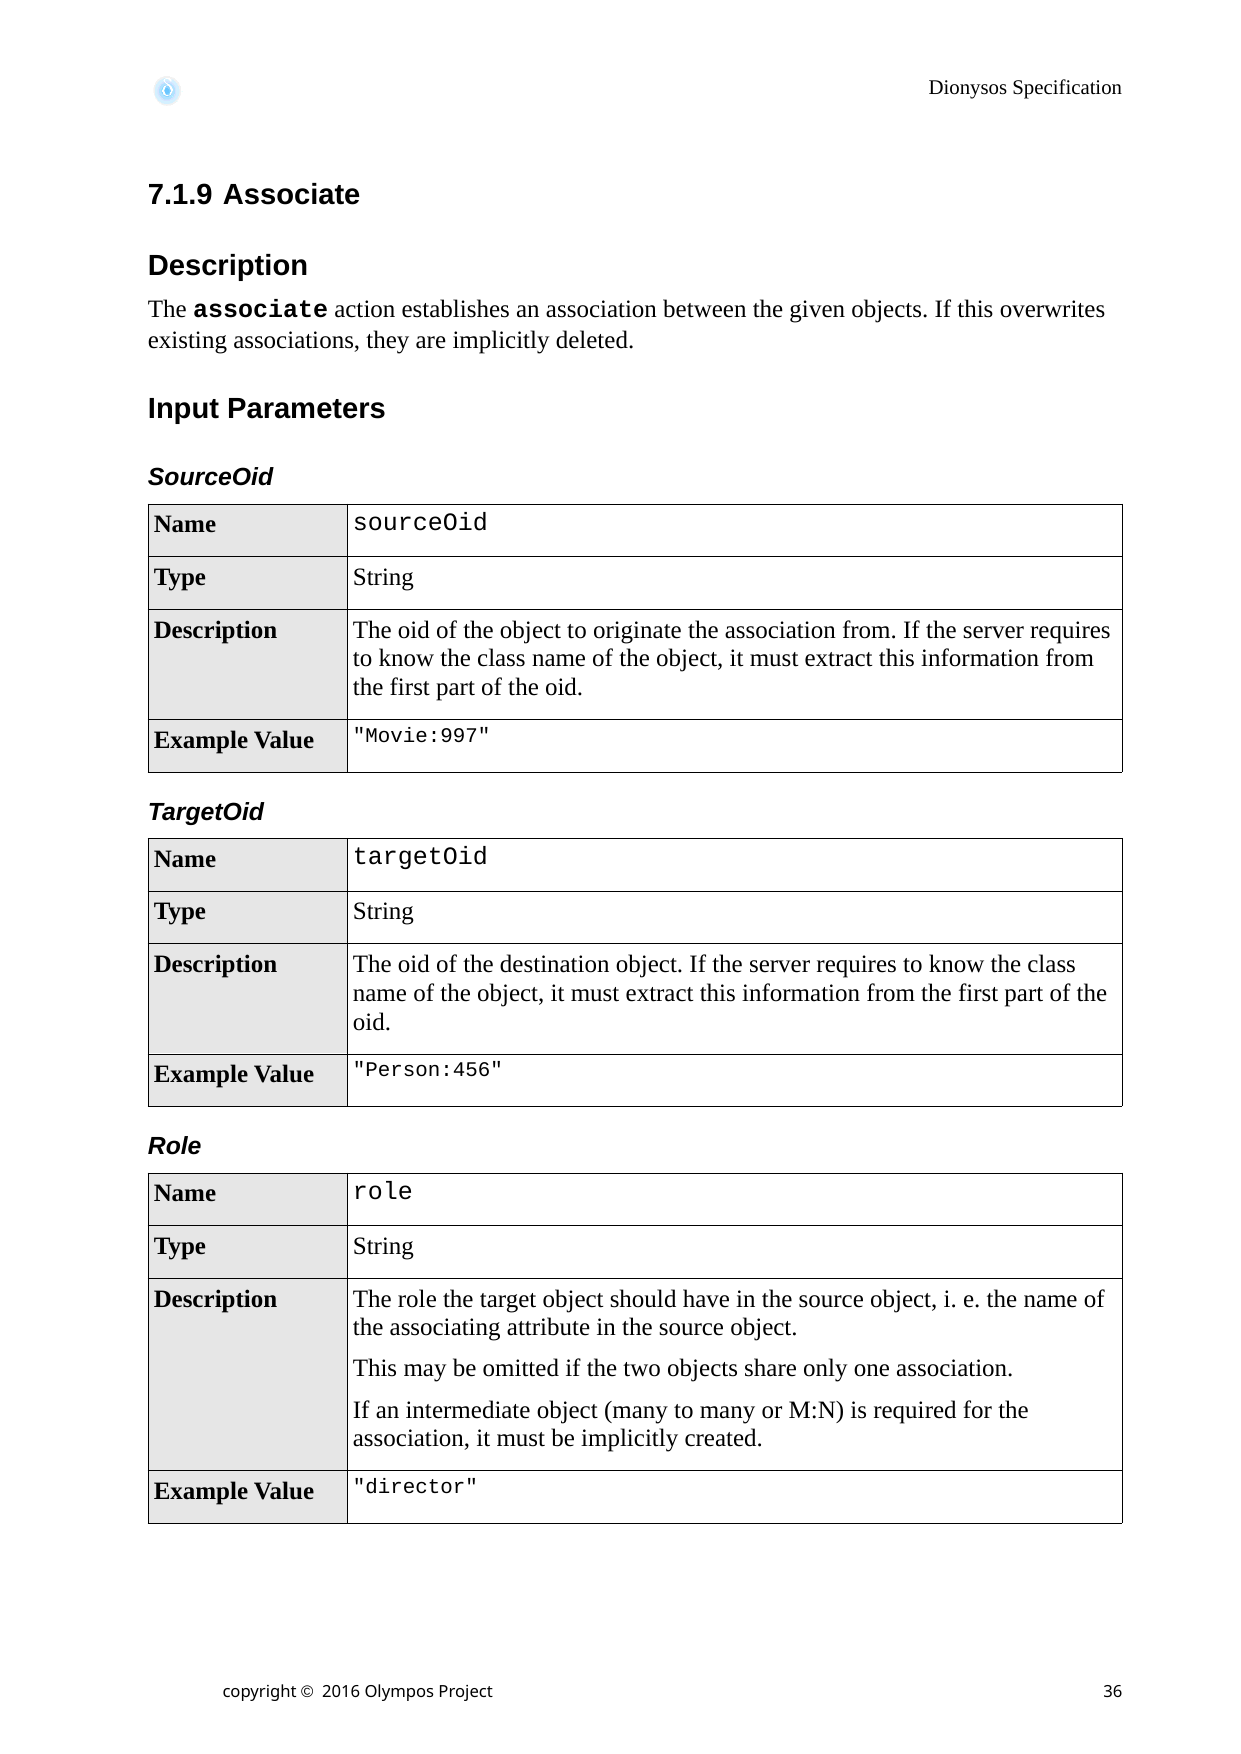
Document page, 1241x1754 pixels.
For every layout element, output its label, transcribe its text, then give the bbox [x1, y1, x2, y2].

table_header sourceOid [348, 505, 1122, 556]
subtitle Associate [148, 177, 1122, 211]
table_cell The oid of the destination object. If the server requires to know the class name of the object, it must extract this information from the first part of the oid. [348, 944, 1122, 1053]
table_cell Description [149, 944, 347, 1053]
table_cell Type [149, 1226, 347, 1278]
table_cell Example Value [149, 720, 347, 772]
table_cell String [348, 1226, 1122, 1278]
table_header role [348, 1174, 1122, 1225]
table_cell Description [149, 1279, 347, 1470]
table_cell Example Value [149, 1471, 347, 1523]
table_header Name [149, 1174, 347, 1225]
text TargetOid [148, 797, 1122, 825]
text Role [148, 1131, 1122, 1160]
table_cell Description [149, 610, 347, 719]
text The associate action establishes an association between the given objects. If this overwrites existing associations, they are implicitly deleted. [148, 294, 1122, 354]
table_cell "director" [348, 1471, 1122, 1523]
table_cell The role the target object should have in the source object, i. e. the name of the associating attribute in the source object. This may be omitted if the two objects share only one association. If an intermediate object (many to many or M:N) is required for the association, it must be implicitly created. [348, 1279, 1122, 1470]
table_header Name [149, 505, 347, 556]
text SourceOid [148, 462, 1122, 491]
table_cell Type [149, 892, 347, 943]
table_cell String [348, 892, 1122, 943]
table_cell Example Value [149, 1055, 347, 1106]
table_cell String [348, 557, 1122, 609]
text Description [148, 248, 1122, 282]
table_cell Type [149, 557, 347, 609]
picture [152, 75, 184, 106]
table_cell The oid of the object to originate the association from. If the server requires to know the class name of the object, it must extract this information from the first part of the oid. [348, 610, 1122, 719]
table_header targetOid [348, 839, 1122, 891]
table_cell "Person:456" [348, 1055, 1122, 1106]
table_header Name [149, 839, 347, 891]
text Input Parameters [148, 391, 1122, 425]
table_cell "Movie:997" [348, 720, 1122, 772]
